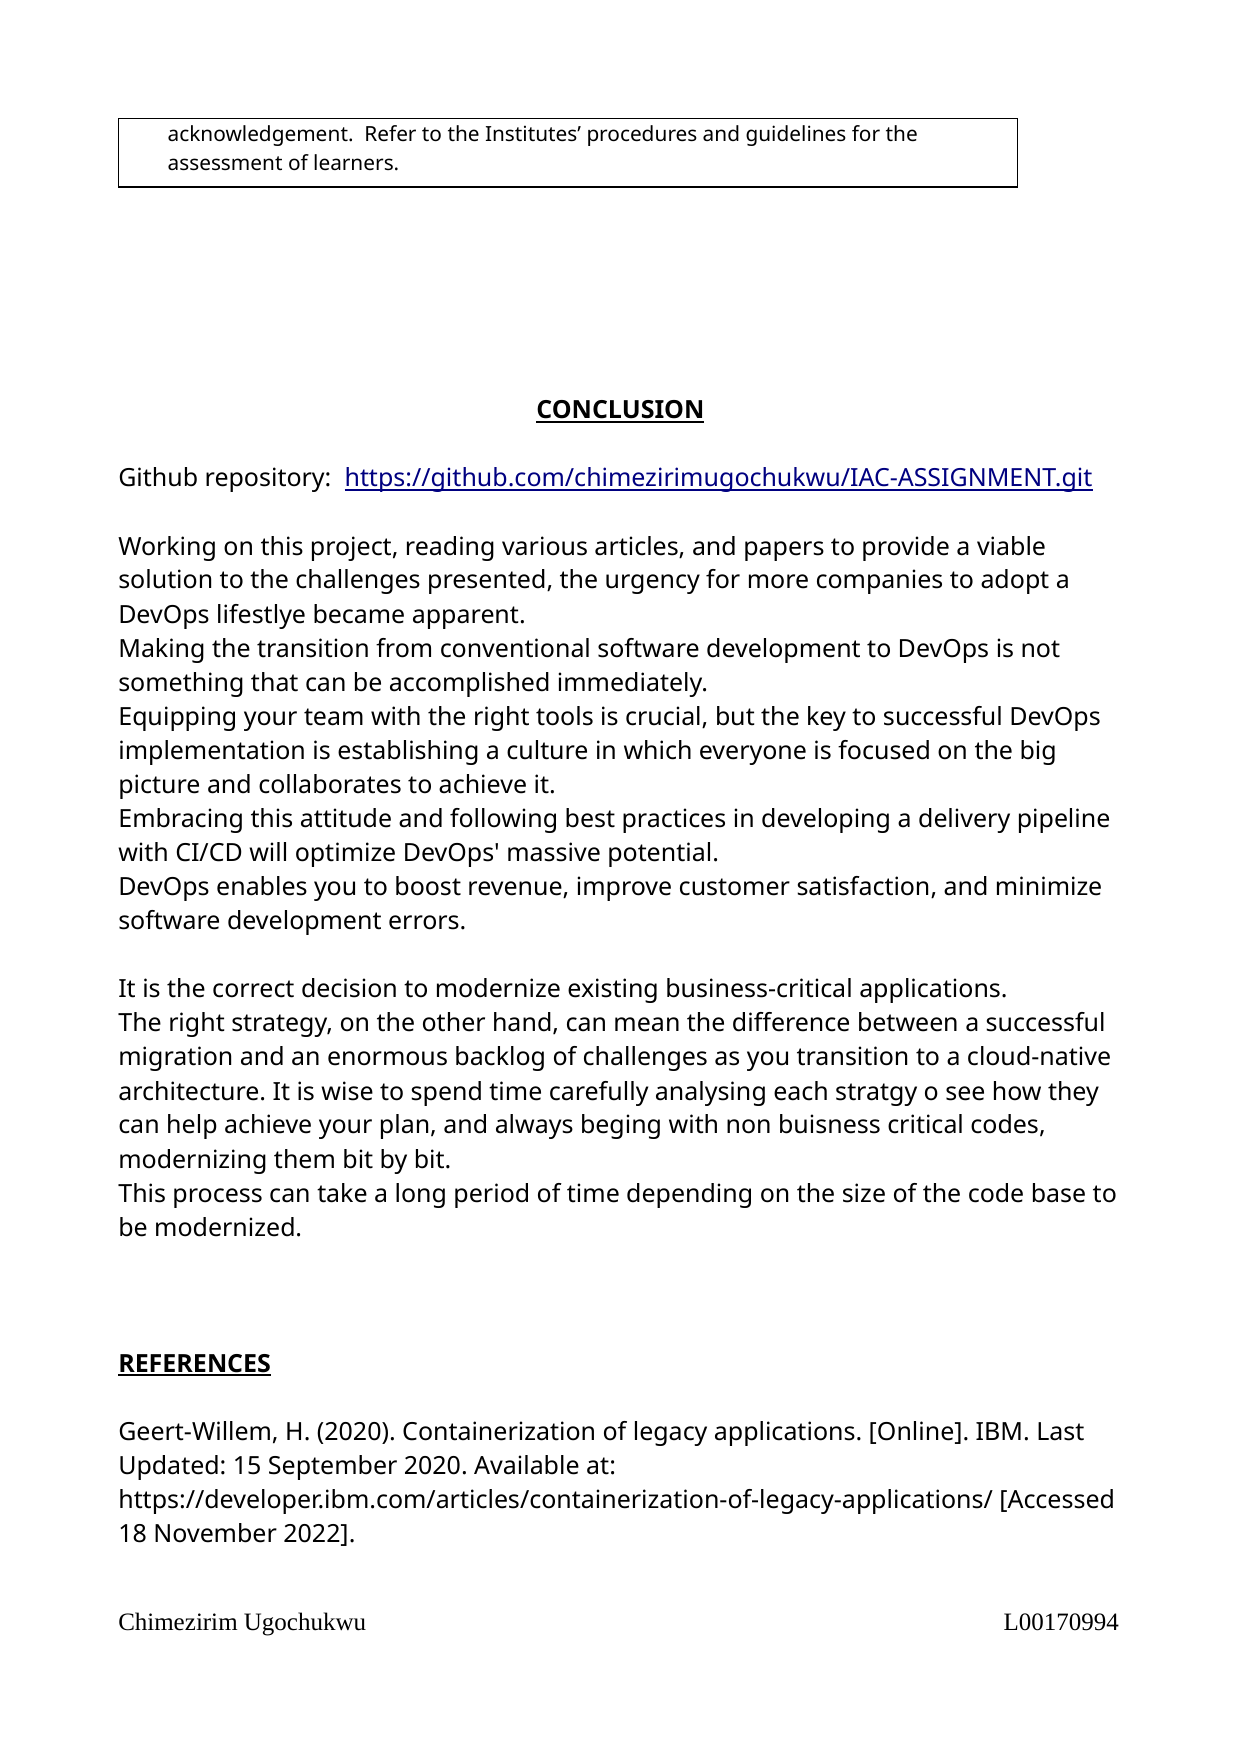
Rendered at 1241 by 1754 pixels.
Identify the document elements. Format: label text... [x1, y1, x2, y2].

text This process can take a long period of time depending on the size of the code base to be modernized. [118, 1175, 1122, 1243]
text DevOps enables you to boost revenue, improve customer satisfaction, and minimize software development errors. [118, 869, 1122, 937]
text CONCLUSION [118, 392, 1122, 426]
text Github repository: https://github.com/chimezirimugochukwu/IAC-ASSIGNMENT.git [118, 460, 1122, 494]
text Working on this project, reading various articles, and papers to provide a viable solution to the challenges presented, the urgency for more companies to adopt a DevOps lifestlye became apparent. [118, 528, 1122, 630]
text Embracing this attitude and following best practices in developing a delivery pipeline with CI/CD will optimize DevOps' massive potential. [118, 801, 1122, 869]
text REFERENCES [118, 1346, 1122, 1380]
text The right strategy, on the other hand, can mean the difference between a successful migration and an enormous backlog of challenges as you transition to a cloud-native architecture. It is wise to spend time carefully analysing each stratgy o see how they can help achieve your plan, and always beging with non buisness critical codes, modernizing them bit by bit. [118, 1005, 1122, 1175]
text Making the transition from conventional software development to DevOps is not something that can be accomplished immediately. [118, 630, 1122, 698]
table_header acknowledgement. Refer to the Institutes’ procedures and guidelines for the assessment of learners. [119, 119, 1017, 186]
text Geert-Willem, H. (2020). Containerization of legacy applications. [Online]. IBM. Last Updated: 15 September 2020. Available at: https://developer.ibm.com/articles/containerization-of-legacy-applications/ [Accessed 18 November 2022]. [118, 1414, 1122, 1550]
text Equipping your team with the right tools is crucial, but the key to successful DevOps implementation is establishing a culture in which everyone is focused on the big picture and collaborates to achieve it. [118, 698, 1122, 801]
text It is the correct decision to modernize existing business-critical applications. [118, 971, 1122, 1005]
